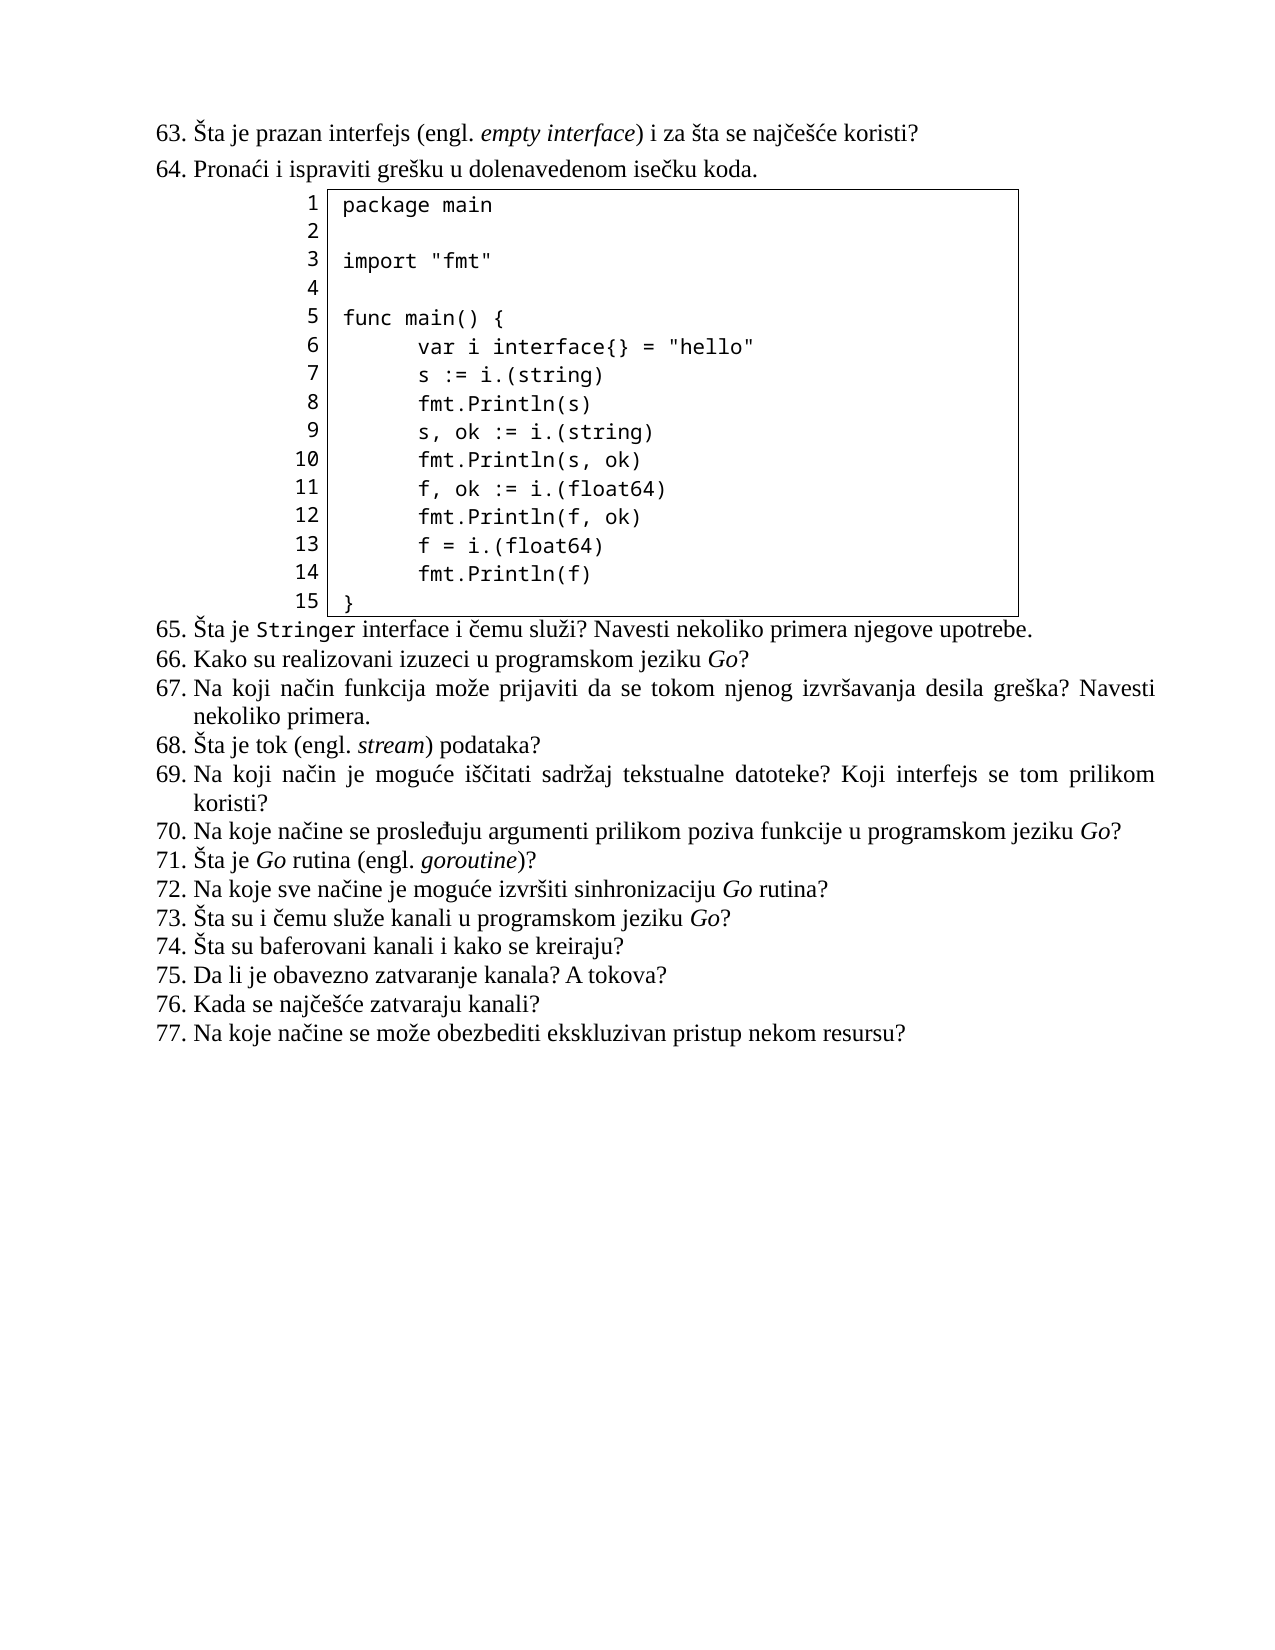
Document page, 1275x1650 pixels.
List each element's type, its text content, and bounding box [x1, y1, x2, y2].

list Šta je prazan interfejs (engl. empty interface) i za šta se najčešće koristi? [156, 118, 1157, 147]
list Na koje sve načine je moguće izvršiti sinhronizaciju Go rutina? [156, 874, 1157, 903]
list Šta su i čemu služe kanali u programskom jeziku Go? [156, 903, 1157, 931]
list Šta je Go rutina (engl. goroutine)? [156, 845, 1157, 874]
list Kada se najčešće zatvaraju kanali? [156, 989, 1157, 1018]
list Pronaći i ispraviti grešku u dolenavedenom isečku koda. [156, 154, 1157, 183]
list Na koji način je moguće iščitati sadržaj tekstualne datoteke? Koji interfejs se tom prilikom koristi? [156, 759, 1157, 816]
list Kako su realizovani izuzeci u programskom jeziku Go? [156, 644, 1157, 673]
list Šta je tok (engl. stream) podataka? [156, 730, 1157, 759]
list Na koji način funkcija može prijaviti da se tokom njenog izvršavanja desila greška? Navesti nekoliko primera. [156, 673, 1157, 730]
list Šta je Stringer interface i čemu služi? Navesti nekoliko primera njegove upotrebe. [156, 614, 1157, 644]
list Na koje načine se može obezbediti ekskluzivan pristup nekom resursu? [156, 1018, 1157, 1046]
list Šta su baferovani kanali i kako se kreiraju? [156, 931, 1157, 960]
list Na koje načine se prosleđuju argumenti prilikom poziva funkcije u programskom jeziku Go? [156, 816, 1157, 845]
list Da li je obavezno zatvaranje kanala? A tokova? [156, 960, 1157, 989]
